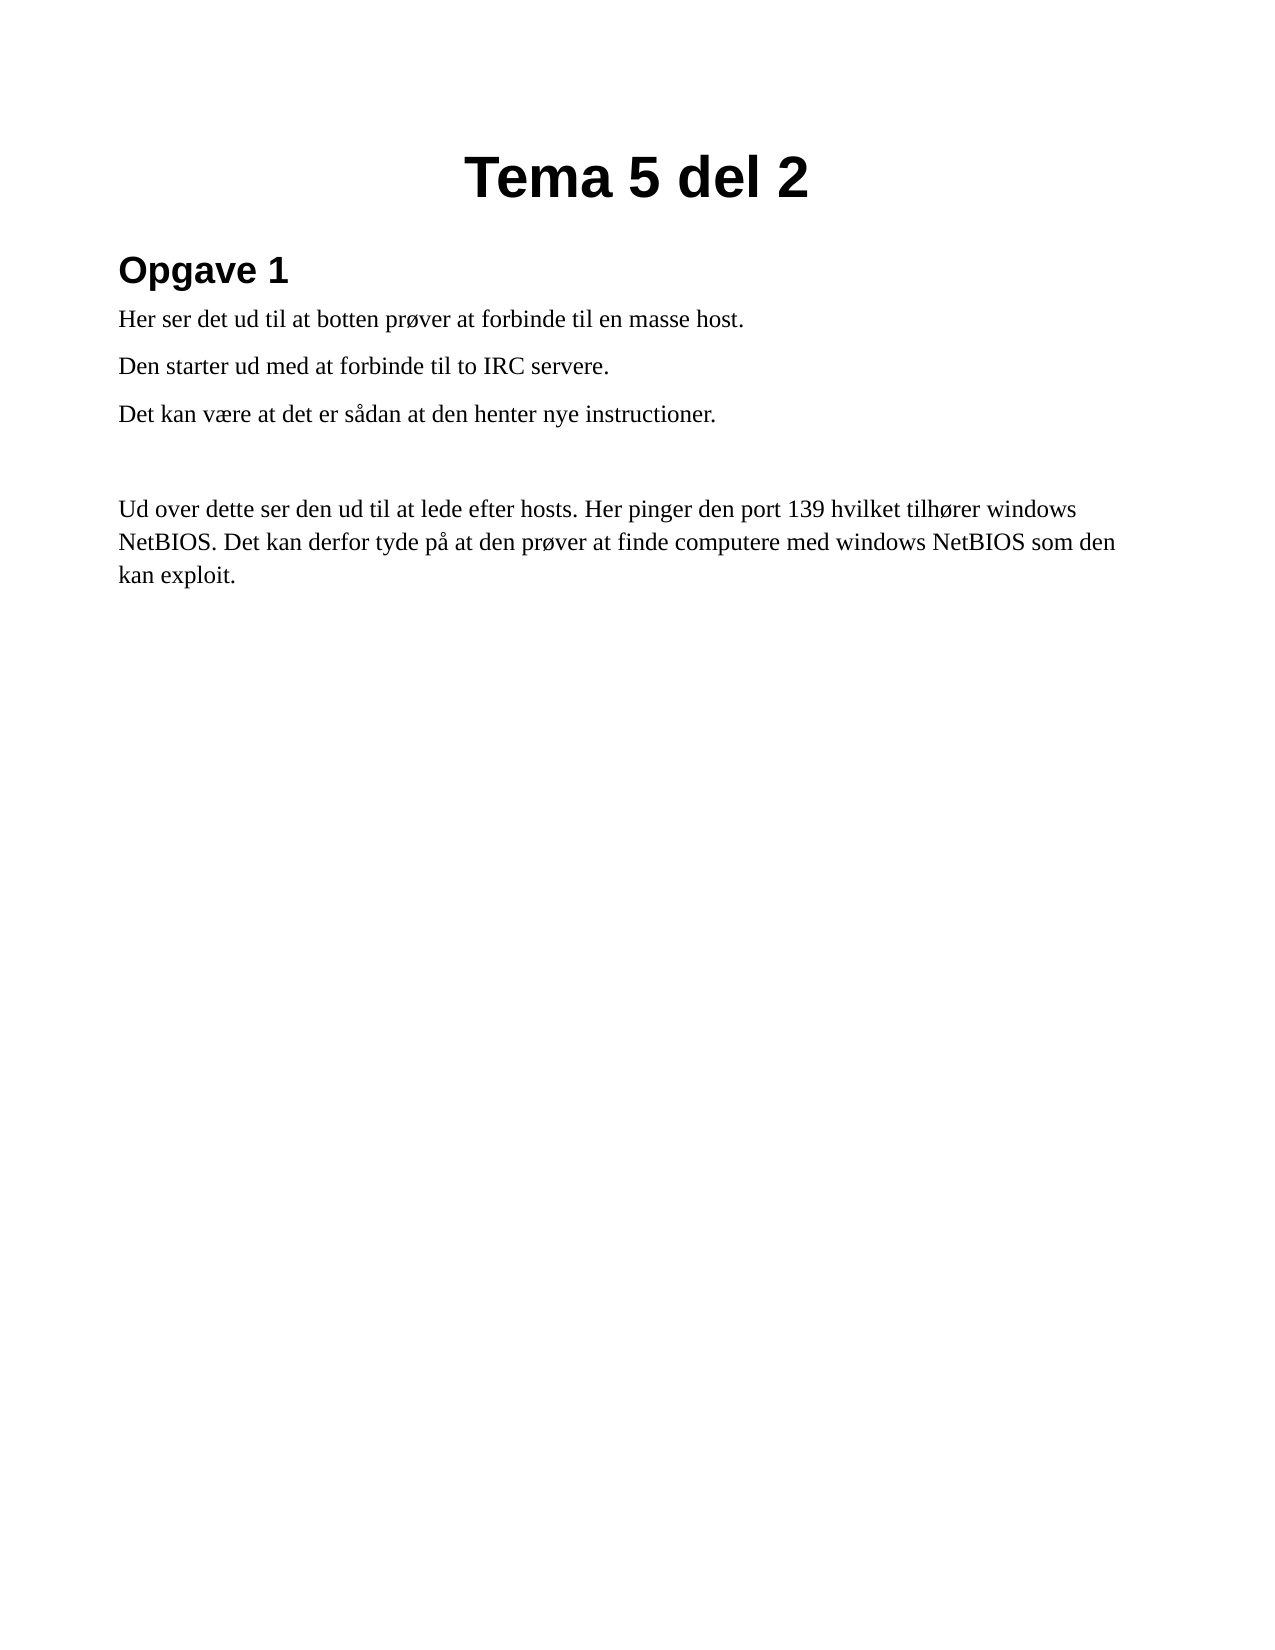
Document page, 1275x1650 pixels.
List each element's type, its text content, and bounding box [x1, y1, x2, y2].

text Her ser det ud til at botten prøver at forbinde til en masse host. [118, 304, 1157, 333]
title Tema 5 del 2 [118, 143, 1157, 210]
text Ud over dette ser den ud til at lede efter hosts. Her pinger den port 139 hvilket tilhører windows NetBIOS. Det kan derfor tyde på at den prøver at finde computere med windows NetBIOS som den kan exploit. [118, 494, 1157, 589]
text Den starter ud med at forbinde til to IRC servere. [118, 351, 1157, 380]
text Det kan være at det er sådan at den henter nye instructioner. [118, 399, 1157, 428]
subtitle Opgave 1 [118, 248, 1157, 291]
